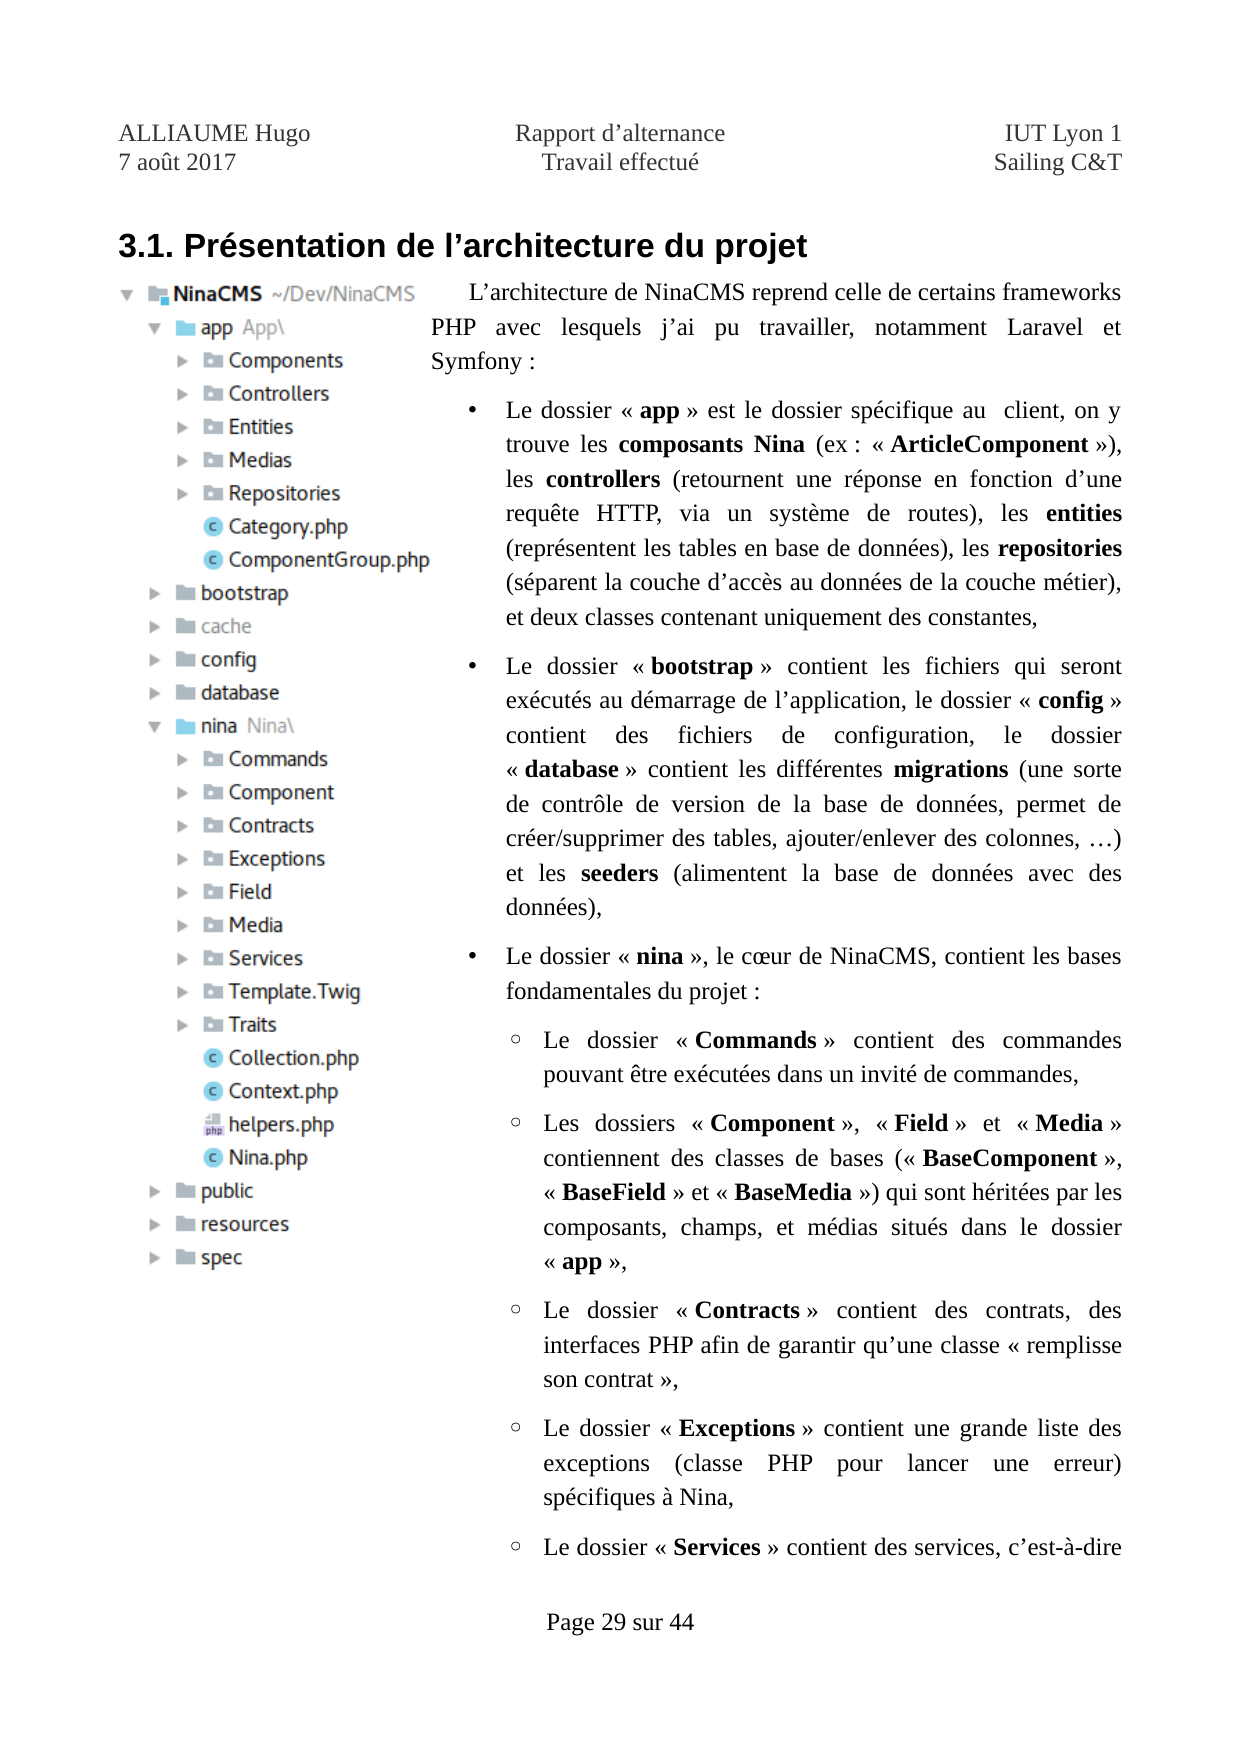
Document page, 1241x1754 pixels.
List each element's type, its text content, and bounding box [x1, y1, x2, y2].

picture [118, 282, 432, 1270]
table_header [118, 1270, 431, 1560]
table_header L’architecture de NinaCMS reprend celle de certains frameworks PHP avec lesquels j’ai pu travailler, notamment Laravel et Symfony : Le dossier « app » est le dossier spécifique au client, on y trouve les composants Nina (ex : « ArticleComponent »), les controllers (retournent une réponse en fonction d’une requête HTTP, via un système de routes), les entities (représentent les tables en base de données), les repositories (séparent la couche d’accès au données de la couche métier), et deux classes contenant uniquement des constantes, Le dossier « bootstrap » contient les fichiers qui seront exécutés au démarrage de l’application, le dossier « config » contient des fichiers de configuration, le dossier « database » contient les différentes migrations (une sorte de contrôle de version de la base de données, permet de créer/supprimer des tables, ajouter/enlever des colonnes, …) et les seeders (alimentent la base de données avec des données), Le dossier « nina », le cœur de NinaCMS, contient les bases fondamentales du projet : Le dossier « Commands » contient des commandes pouvant être exécutées dans un invité de commandes, Les dossiers « Component », « Field » et « Media » contiennent des classes de bases (« BaseComponent », « BaseField » et « BaseMedia ») qui sont héritées par les composants, champs, et médias situés dans le dossier « app », Le dossier « Contracts » contient des contrats, des interfaces PHP afin de garantir qu’une classe « remplisse son contrat », Le dossier « Exceptions » contient une grande liste des exceptions (classe PHP pour lancer une erreur) spécifiques à Nina, Le dossier « Services » contient des services, c’est-à-dire [431, 277, 1122, 1560]
table_header [118, 277, 431, 282]
subtitle 3.1. Présentation de l’architecture du projet [118, 226, 1122, 264]
